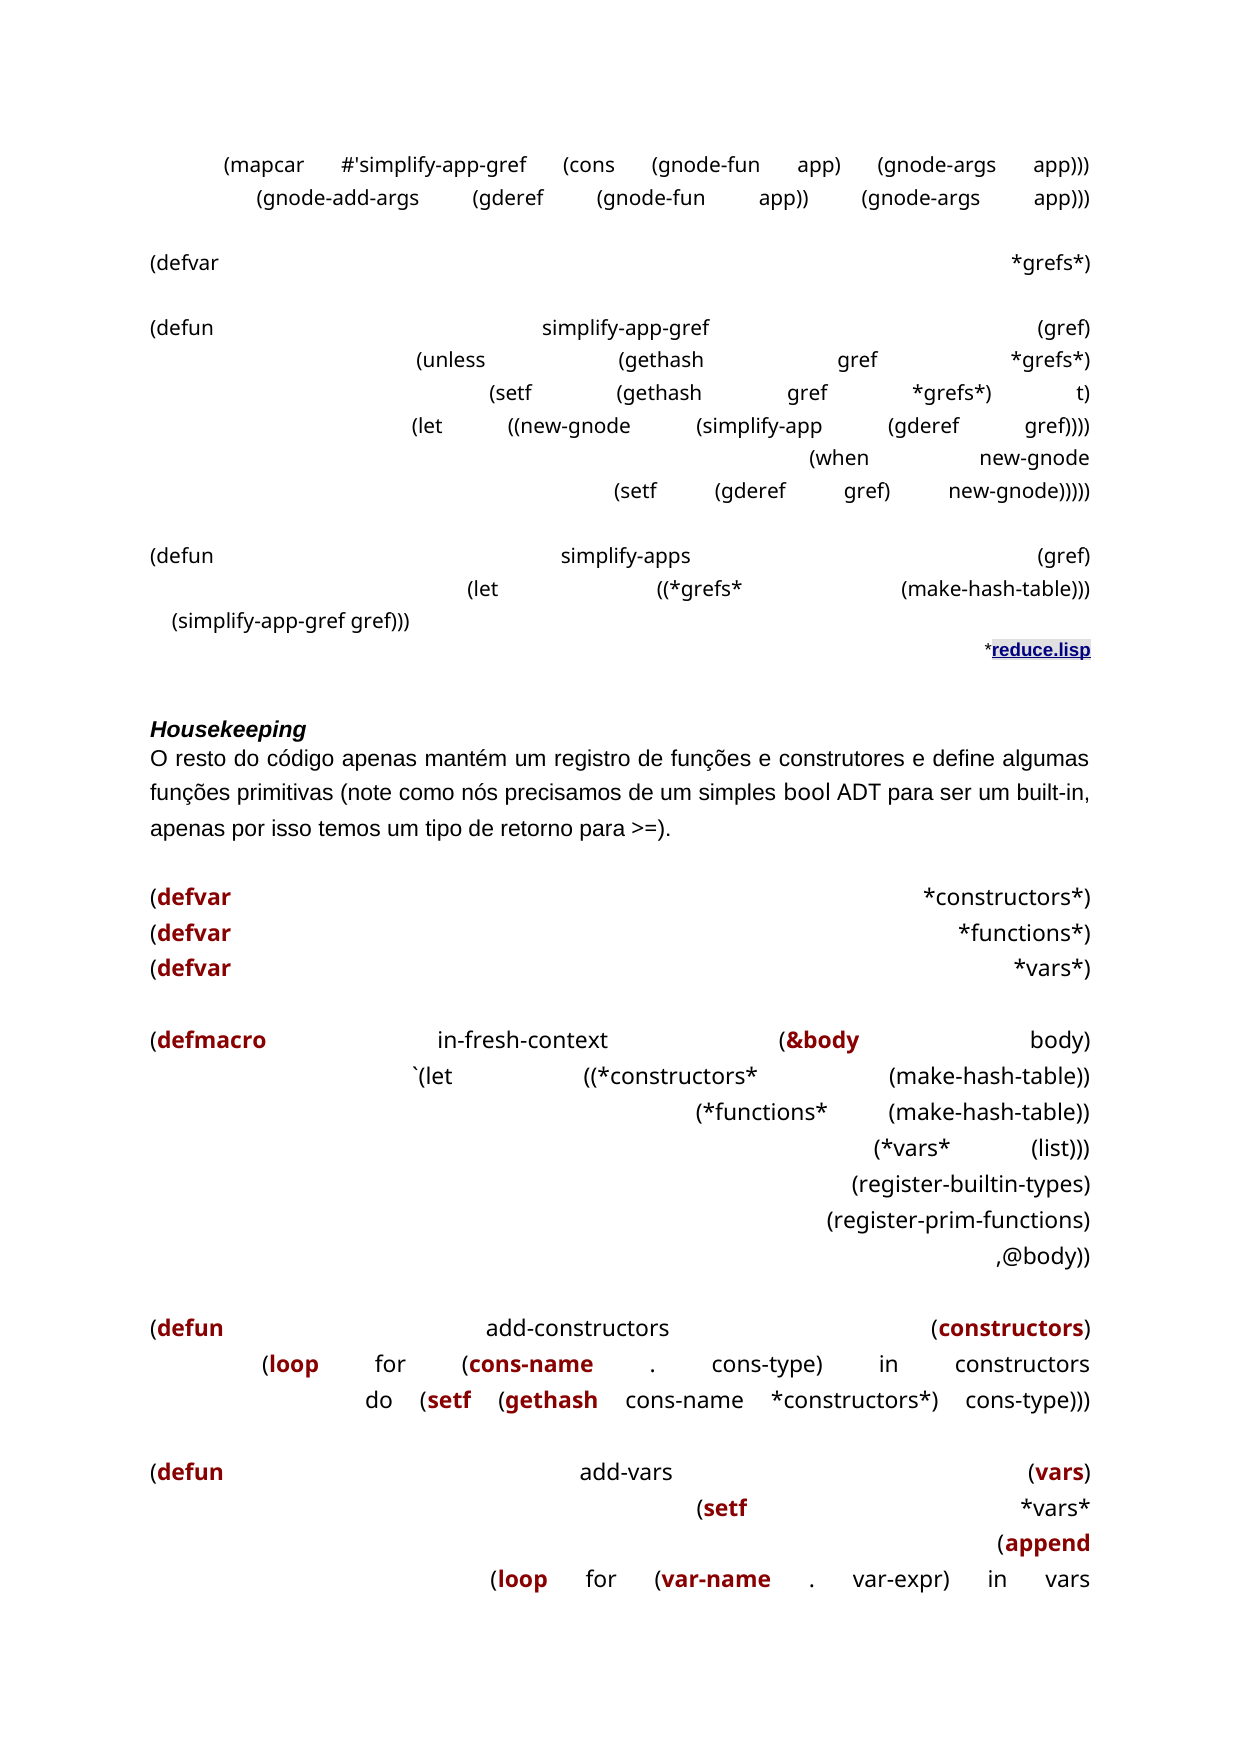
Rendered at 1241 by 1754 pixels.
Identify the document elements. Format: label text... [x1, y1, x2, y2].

text O resto do código apenas mantém um registro de funções e construtores e define algumas funções primitivas (note como nós precisamos de um simples bool ADT para ser um built-in, apenas por isso temos um tipo de retorno para >=). [150, 746, 1091, 843]
text (mapcar #'simplify-app-gref (cons (gnode-fun app) (gnode-args app))) (gnode-add-args (gderef (gnode-fun app)) (gnode-args app))) (defvar *grefs*) (defun simplify-app-gref (gref) (unless (gethash gref *grefs*) (setf (gethash gref *grefs*) t) (let ((new-gnode (simplify-app (gderef gref)))) (when new-gnode (setf (gderef gref) new-gnode))))) (defun simplify-apps (gref) (let ((*grefs* (make-hash-table))) (simplify-app-gref gref))) [150, 150, 1091, 635]
subtitle Housekeeping [150, 716, 1091, 742]
text *reduce.lisp [150, 639, 1091, 660]
text (defvar *constructors*) (defvar *functions*) (defvar *vars*) (defmacro in-fresh-context (&body body) `(let ((*constructors* (make-hash-table)) (*functions* (make-hash-table)) (*vars* (list))) (register-builtin-types) (register-prim-functions) ,@body)) (defun add-constructors (constructors) (loop for (cons-name . cons-type) in constructors do (setf (gethash cons-name *constructors*) cons-type))) (defun add-vars (vars) (setf *vars* (append (loop for (var-name . var-expr) in vars [150, 881, 1091, 1594]
